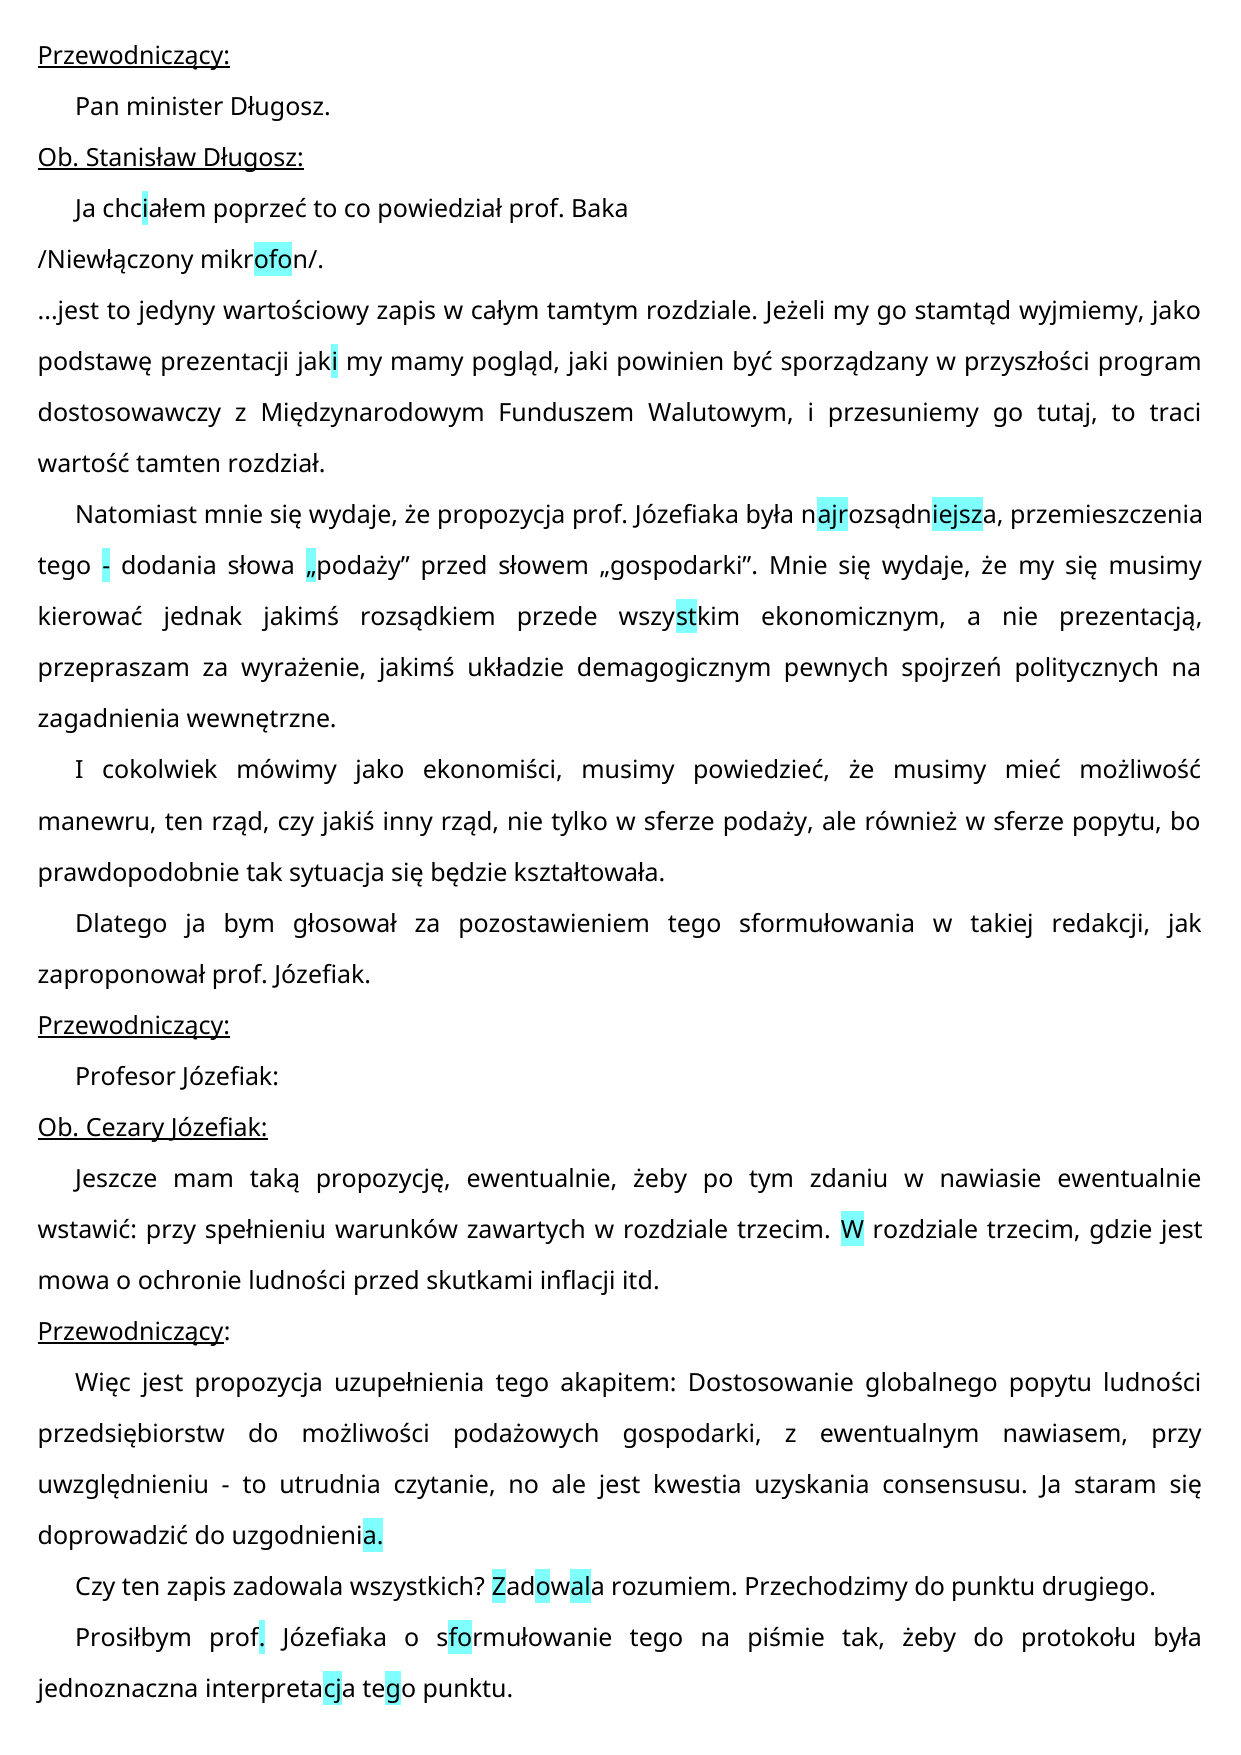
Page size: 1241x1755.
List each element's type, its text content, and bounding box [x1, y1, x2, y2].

text Czy ten zapis zadowala wszystkich? Zadowala rozumiem. Przechodzimy do punktu drugiego. [37, 1569, 1203, 1603]
text Pan minister Długosz. [37, 88, 1203, 123]
text Ja chciałem poprzeć to co powiedział prof. Baka [37, 191, 1203, 225]
text I cokolwiek mówimy jako ekonomiści, musimy powiedzieć, że musimy mieć możliwość manewru, ten rząd, czy jakiś inny rząd, nie tylko w sferze podaży, ale również w sferze popytu, bo prawdopodobnie tak sytuacja się będzie kształtowała. [37, 752, 1203, 888]
text Dlatego ja bym głosował za pozostawieniem tego sformułowania w takiej redakcji, jak zaproponował prof. Józefiak. [37, 905, 1203, 990]
text Przewodniczący: [37, 1313, 1203, 1348]
text ...jest to jedyny wartościowy zapis w całym tamtym rozdziale. Jeżeli my go stamtąd wyjmiemy, jako podstawę prezentacji jaki my mamy pogląd, jaki powinien być sporządzany w przyszłości program dostosowawczy z Międzynarodowym Funduszem Walutowym, i przesuniemy go tutaj, to traci wartość tamten rozdział. [37, 293, 1203, 480]
text Profesor Józefiak: [37, 1058, 1203, 1092]
text Ob. Cezary Józefiak: [37, 1109, 1203, 1143]
text Przewodniczący: [37, 37, 1203, 72]
text Więc jest propozycja uzupełnienia tego akapitem: Dostosowanie globalnego popytu ludności przedsiębiorstw do możliwości podażowych gospodarki, z ewentualnym nawiasem, przy uwzględnieniu - to utrudnia czytanie, no ale jest kwestia uzyskania consensusu. Ja staram się doprowadzić do uzgodnienia. [37, 1364, 1203, 1552]
text Ob. Stanisław Długosz: [37, 139, 1203, 174]
text /Niewłączony mikrofon/. [37, 242, 1203, 276]
text Jeszcze mam taką propozycję, ewentualnie, żeby po tym zdaniu w nawiasie ewentualnie wstawić: przy spełnieniu warunków zawartych w rozdziale trzecim. W rozdziale trzecim, gdzie jest mowa o ochronie ludności przed skutkami inflacji itd. [37, 1160, 1203, 1297]
text Przewodniczący: [37, 1007, 1203, 1041]
text Natomiast mnie się wydaje, że propozycja prof. Józefiaka była najrozsądniejsza, przemieszczenia tego - dodania słowa „podaży” przed słowem „gospodarki”. Mnie się wydaje, że my się musimy kierować jednak jakimś rozsądkiem przede wszystkim ekonomicznym, a nie prezentacją, przepraszam za wyrażenie, jakimś układzie demagogicznym pewnych spojrzeń politycznych na zagadnienia wewnętrzne. [37, 497, 1203, 735]
text Prosiłbym prof. Józefiaka o sformułowanie tego na piśmie tak, żeby do protokołu była jednoznaczna interpretacja tego punktu. [37, 1620, 1203, 1705]
